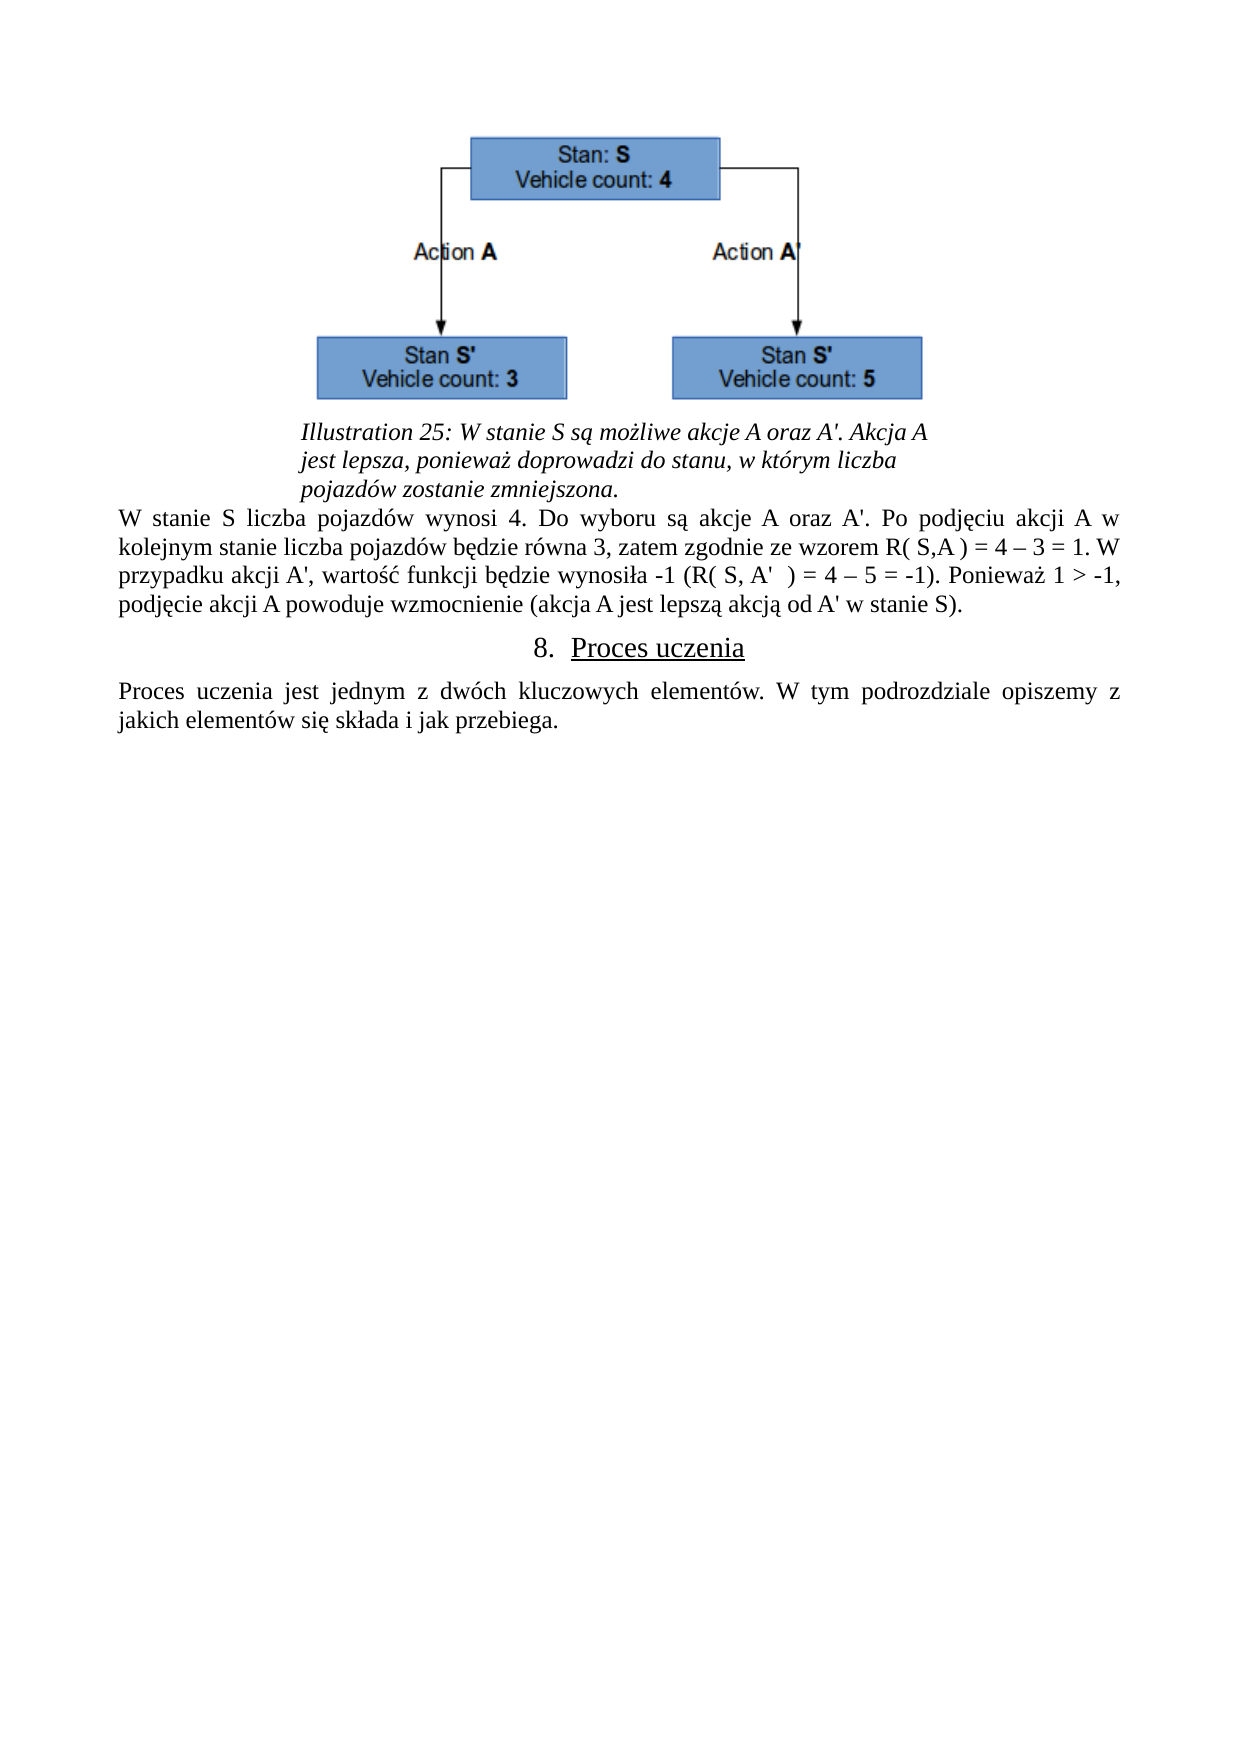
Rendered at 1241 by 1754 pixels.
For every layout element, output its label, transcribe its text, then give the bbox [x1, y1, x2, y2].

text Illustration 25: W stanie S są możliwe akcje A oraz A'. Akcja A jest lepsza, ponieważ doprowadzi do stanu, w którym liczba pojazdów zostanie zmniejszona. [301, 417, 940, 503]
picture [300, 130, 940, 417]
list Proces uczenia [156, 630, 1122, 664]
text W stanie S liczba pojazdów wynosi 4. Do wyboru są akcje A oraz A'. Po podjęciu akcji A w kolejnym stanie liczba pojazdów będzie równa 3, zatem zgodnie ze wzorem R( S,A ) = 4 – 3 = 1. W przypadku akcji A', wartość funkcji będzie wynosiła -1 (R( S, A' ) = 4 – 5 = -1). Ponieważ 1 > -1, podjęcie akcji A powoduje wzmocnienie (akcja A jest lepszą akcją od A' w stanie S). [118, 118, 1122, 618]
text Proces uczenia jest jednym z dwóch kluczowych elementów. W tym podrozdziale opiszemy z jakich elementów się składa i jak przebiega. [118, 676, 1122, 734]
